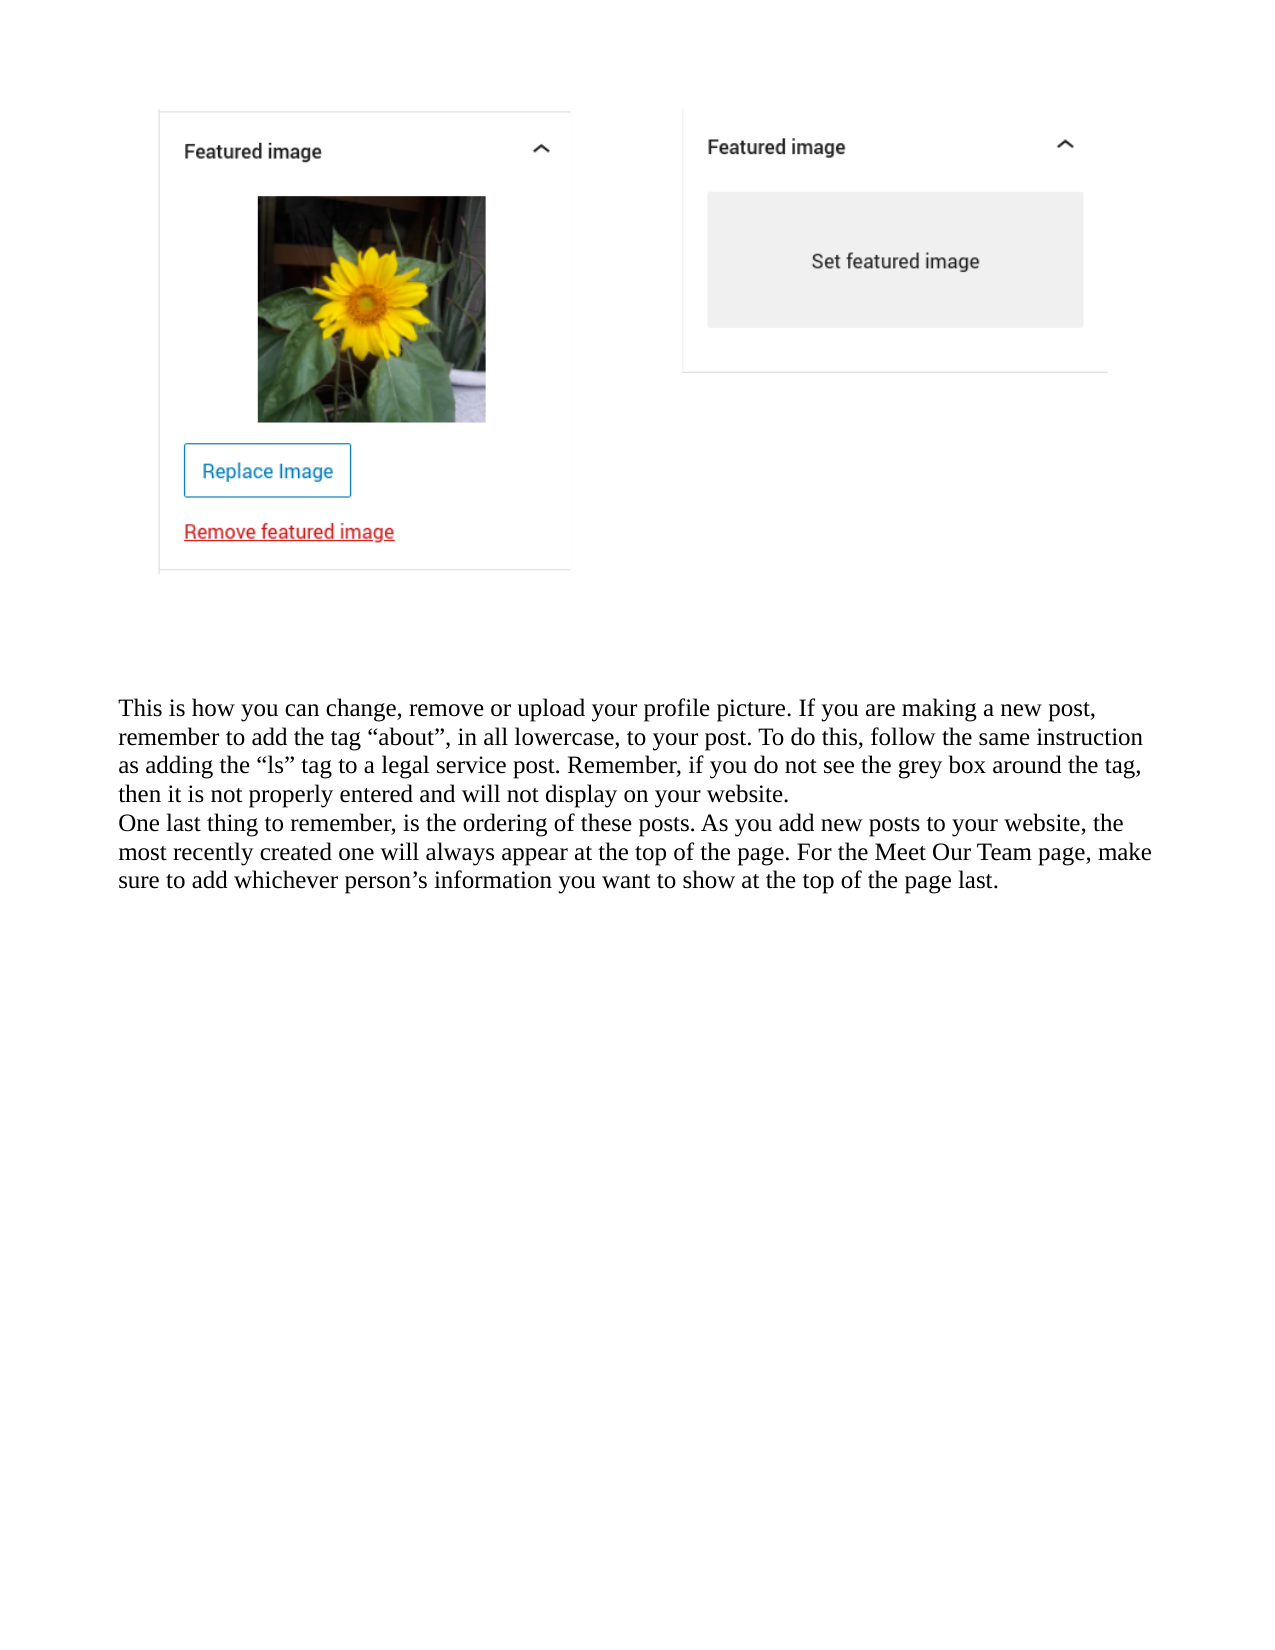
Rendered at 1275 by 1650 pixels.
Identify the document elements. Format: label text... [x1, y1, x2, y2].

text This is how you can change, remove or upload your profile picture. If you are making a new post, remember to add the tag “about”, in all lowercase, to your post. To do this, follow the same instruction as adding the “ls” tag to a legal service post. Remember, if you do not see the grey box around the tag, then it is not properly entered and will not display on your website. [118, 693, 1157, 808]
text One last thing to remember, is the ordering of these posts. As you add new posts to your website, the most recently created one will always appear at the top of the page. For the Meet Our Team page, make sure to add whichever person’s information you want to show at the top of the page last. [118, 808, 1157, 894]
picture [682, 108, 1108, 373]
picture [155, 109, 573, 574]
